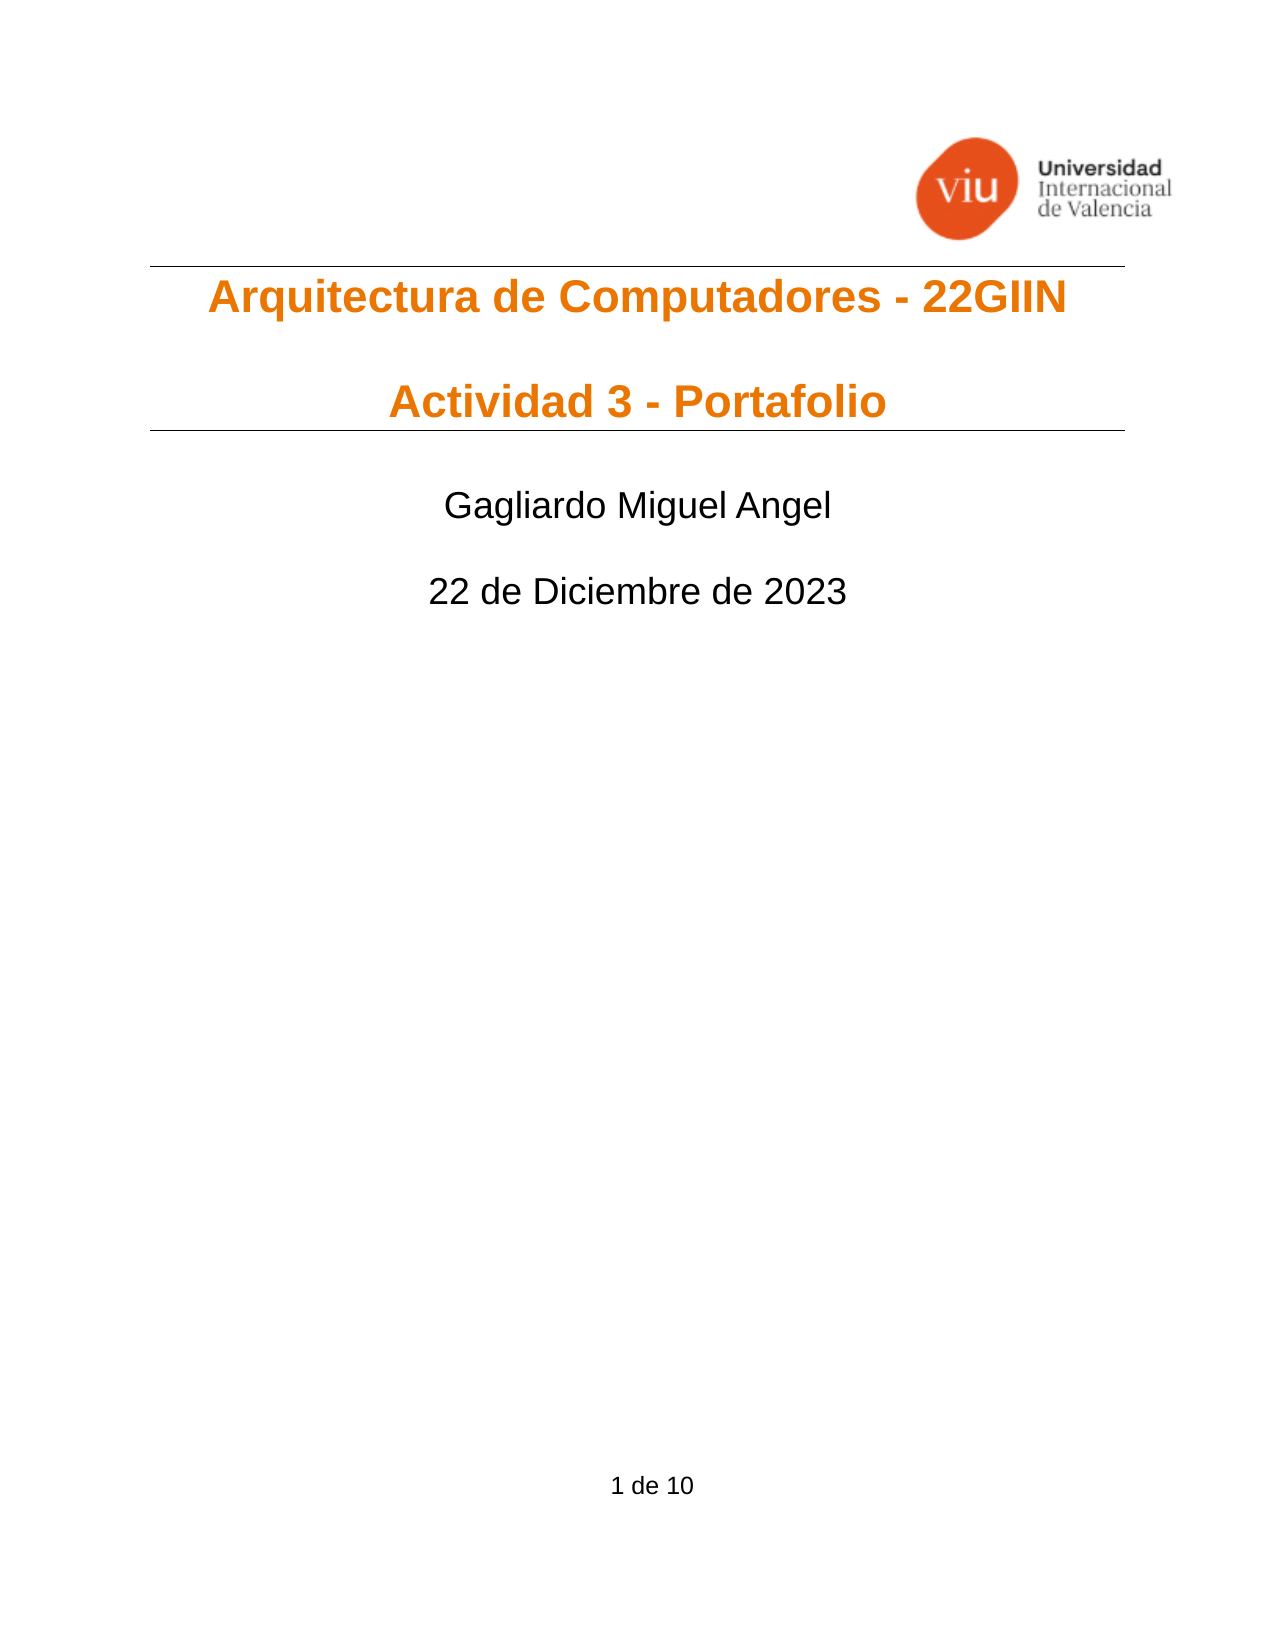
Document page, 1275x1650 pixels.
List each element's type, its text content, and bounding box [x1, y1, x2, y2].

text Arquitectura de Computadores - 22GIIN [150, 267, 1125, 322]
text 22 de Diciembre de 2023 [150, 569, 1125, 613]
text Gagliardo Miguel Angel [150, 483, 1125, 526]
picture [913, 134, 1175, 245]
text Actividad 3 - Portafolio [150, 372, 1125, 430]
